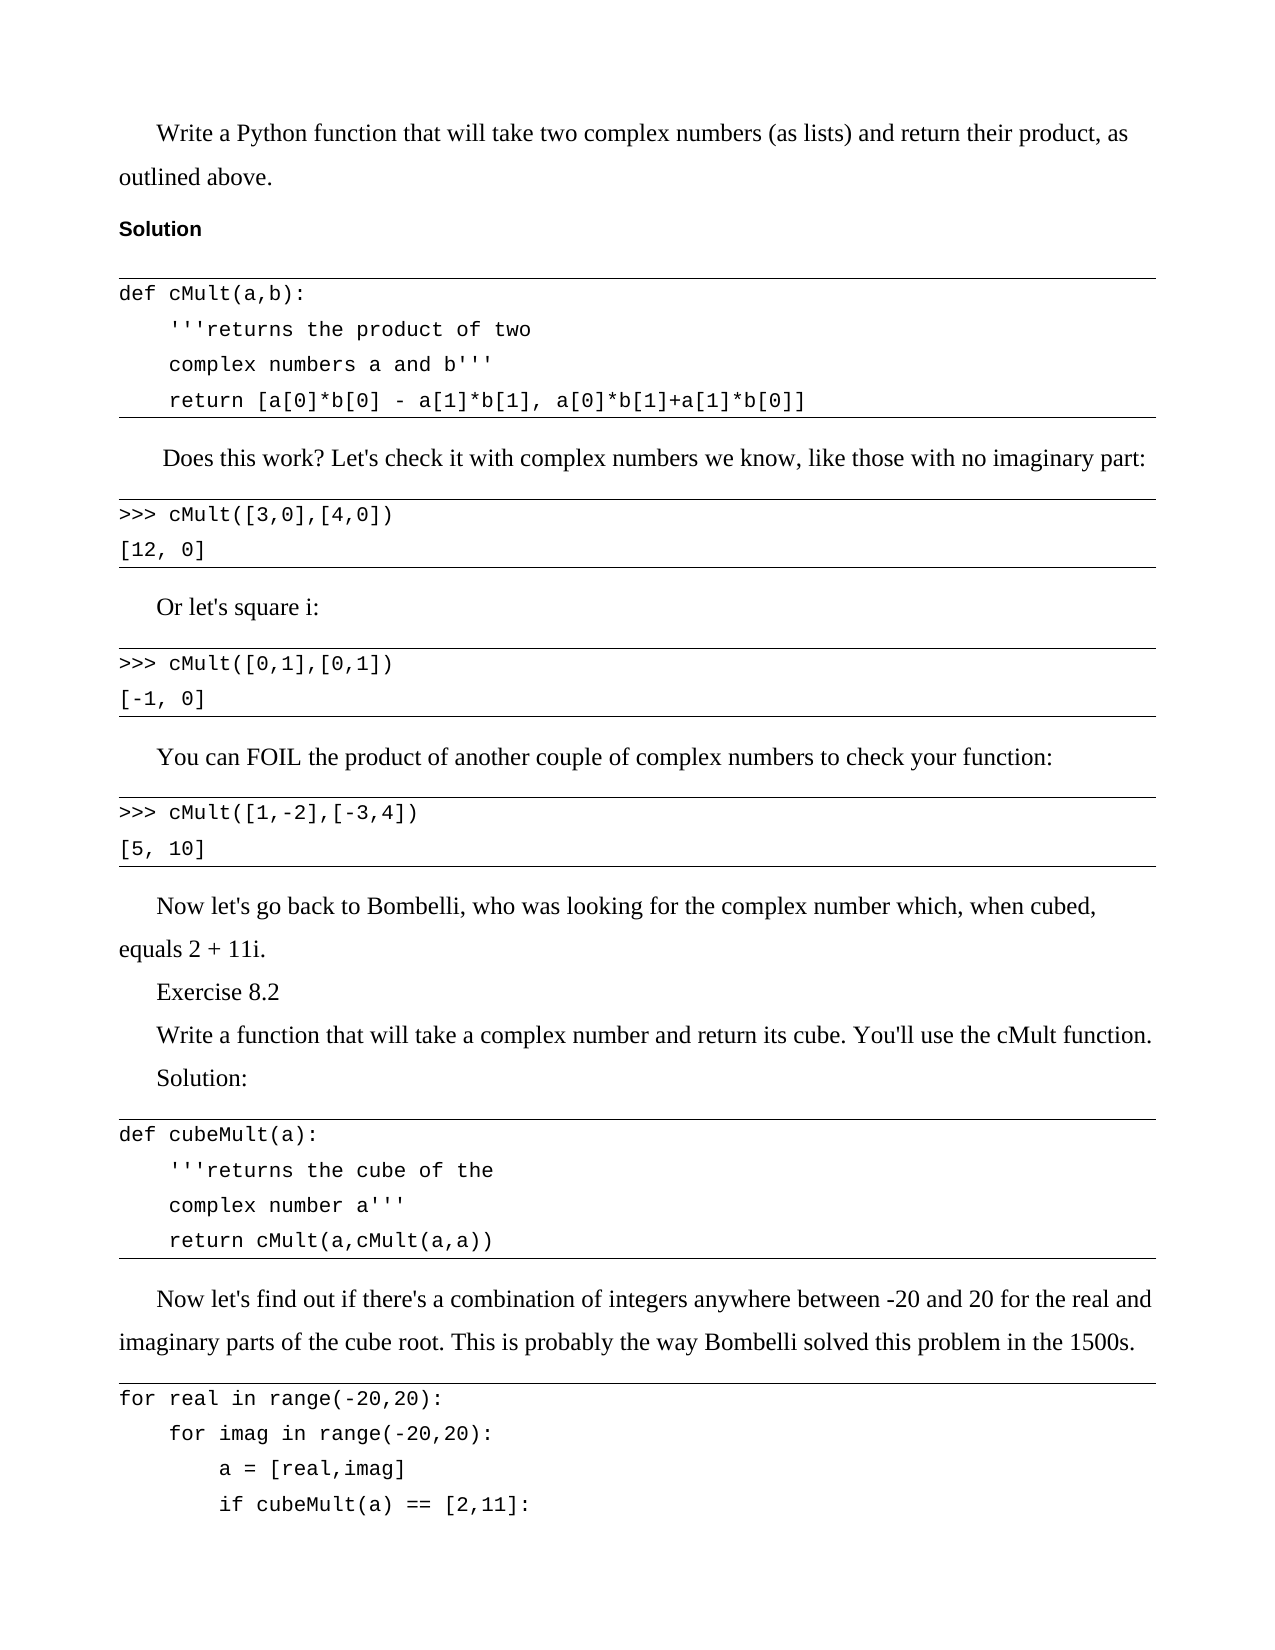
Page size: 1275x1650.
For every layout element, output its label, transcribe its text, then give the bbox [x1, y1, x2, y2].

text Write a Python function that will take two complex numbers (as lists) and return their product, as outlined above. [118, 118, 1156, 190]
text complex number a''' [118, 1195, 1156, 1219]
text [-1, 0] [118, 688, 1156, 717]
text return [a[0]*b[0] - a[1]*b[1], a[0]*b[1]+a[1]*b[0]] [118, 390, 1156, 418]
text return cMult(a,cMult(a,a)) [118, 1231, 1156, 1259]
text >>> cMult([0,1],[0,1]) [118, 649, 1156, 677]
text You can FOIL the product of another couple of complex numbers to check your function: [118, 742, 1156, 770]
text '''returns the product of two [118, 319, 1156, 342]
text Does this work? Let's check it with complex numbers we know, like those with no imaginary part: [118, 443, 1156, 472]
text if cubeMult(a) == [2,11]: [118, 1494, 1156, 1517]
text Now let's find out if there's a combination of integers anywhere between -20 and 20 for the real and imaginary parts of the cube root. This is probably the way Bombelli solved this problem in the 1500s. [118, 1284, 1156, 1356]
text Or let's square i: [118, 592, 1156, 621]
text for imag in range(-20,20): [118, 1423, 1156, 1447]
text Write a function that will take a complex number and return its cube. You'll use the cMult function. [118, 1020, 1156, 1049]
text >>> cMult([1,-2],[-3,4]) [118, 798, 1156, 826]
text Exercise 8.2 [118, 977, 1156, 1006]
text >>> cMult([3,0],[4,0]) [118, 500, 1156, 527]
text Solution: [118, 1063, 1156, 1092]
text '''returns the cube of the [118, 1160, 1156, 1183]
text Solution [118, 217, 1156, 241]
text def cubeMult(a): [118, 1120, 1156, 1148]
text complex numbers a and b''' [118, 354, 1156, 378]
text [5, 10] [118, 838, 1156, 867]
text for real in range(-20,20): [118, 1384, 1156, 1411]
text Now let's go back to Bombelli, who was looking for the complex number which, when cubed, equals 2 + 11i. [118, 891, 1156, 963]
text def cMult(a,b): [118, 279, 1156, 307]
text a = [real,imag] [118, 1458, 1156, 1482]
text [12, 0] [118, 539, 1156, 568]
